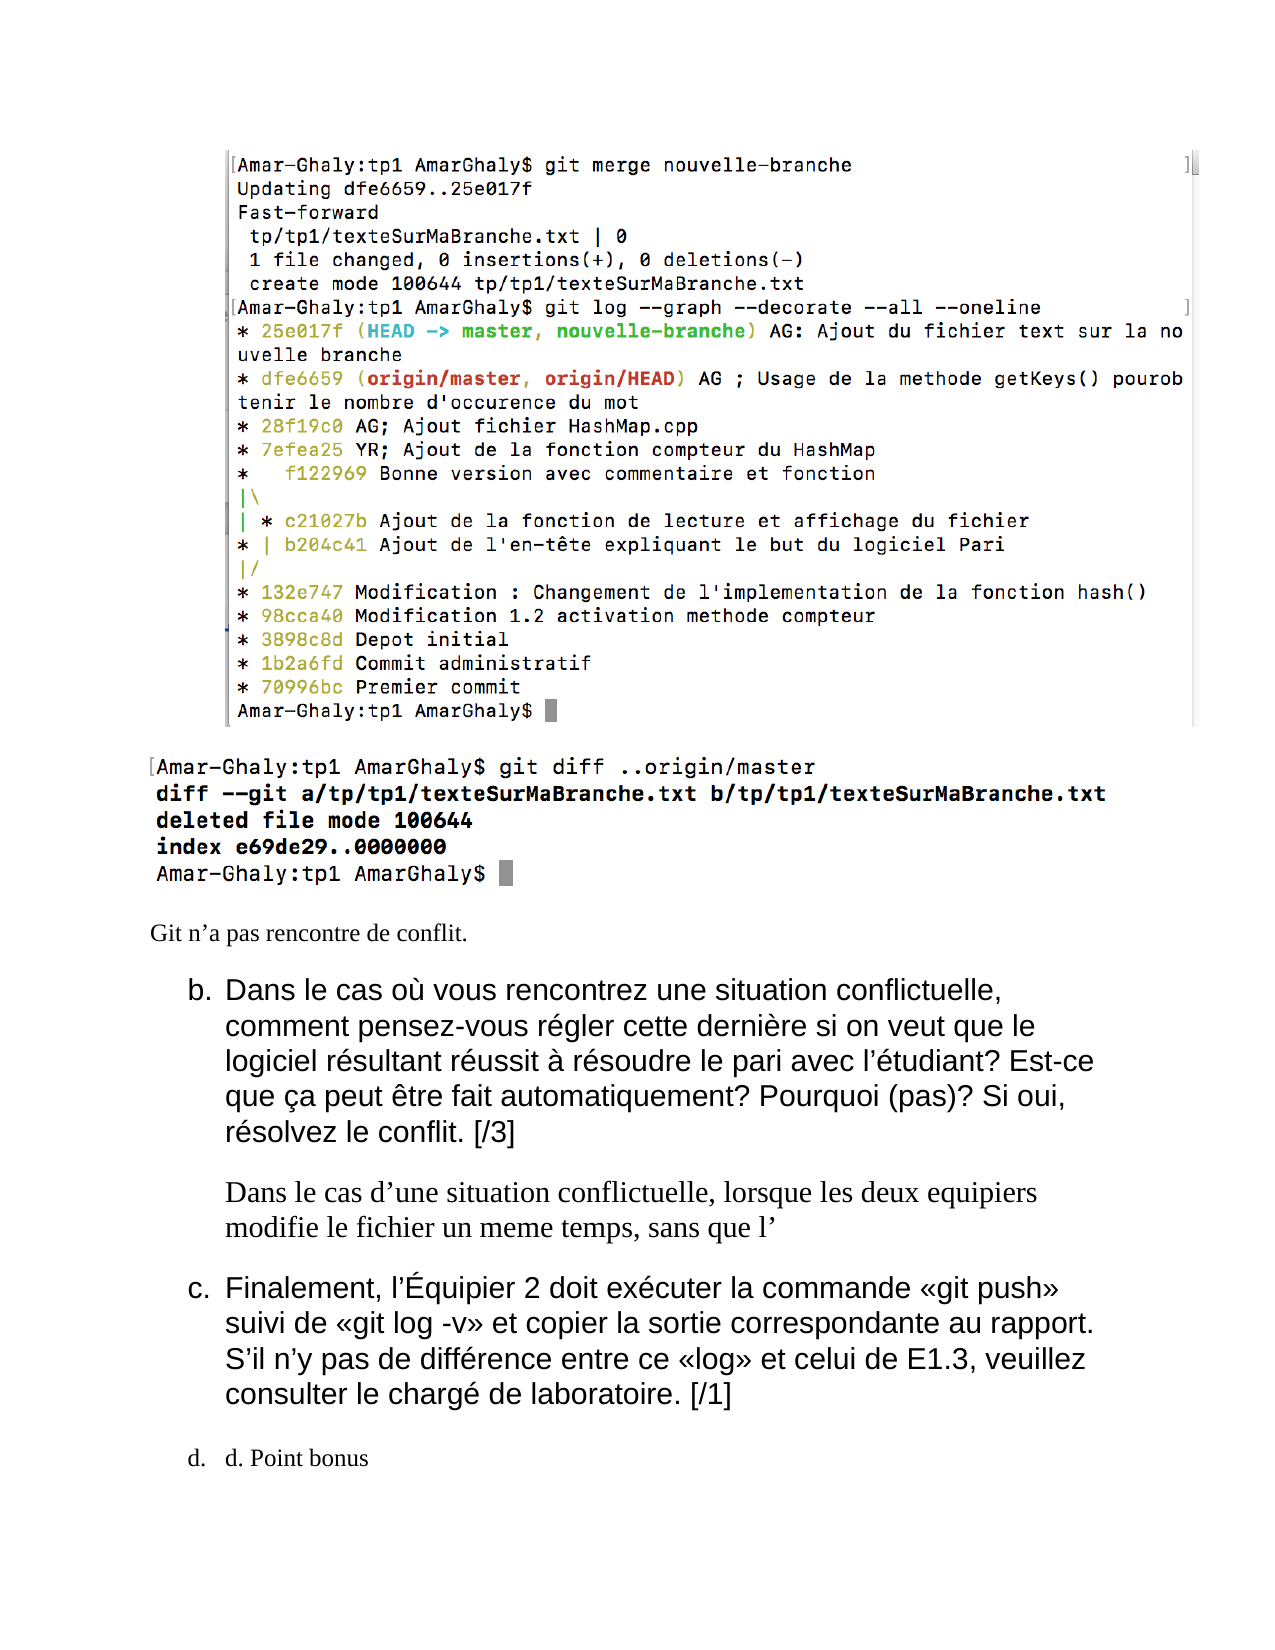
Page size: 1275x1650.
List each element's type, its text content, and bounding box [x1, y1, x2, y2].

list Dans le cas d’une situation conflictuelle, lorsque les deux equipiers modifie le fichier un meme temps, sans que l’ [187, 1173, 1125, 1244]
list d. Point bonus [187, 1436, 1125, 1471]
picture [150, 751, 1124, 886]
list Dans le cas où vous rencontrez une situation conflictuelle, comment pensez-vous régler cette dernière si on veut que le logiciel résultant réussit à résoudre le pari avec l’étudiant? Est-ce que ça peut être fait automatiquement? Pourquoi (pas)? Si oui, résolvez le conflit. [/3] [187, 971, 1125, 1148]
text Git n’a pas rencontre de conflit. [150, 911, 1125, 946]
list Finalement, l’Équipier 2 doit exécuter la commande «git push» suivi de «git log -v» et copier la sortie correspondante au rapport. S’il n’y pas de différence entre ce «log» et celui de E1.3, veuillez consulter le chargé de laboratoire. [/1] [187, 1269, 1125, 1411]
picture [225, 150, 1199, 727]
